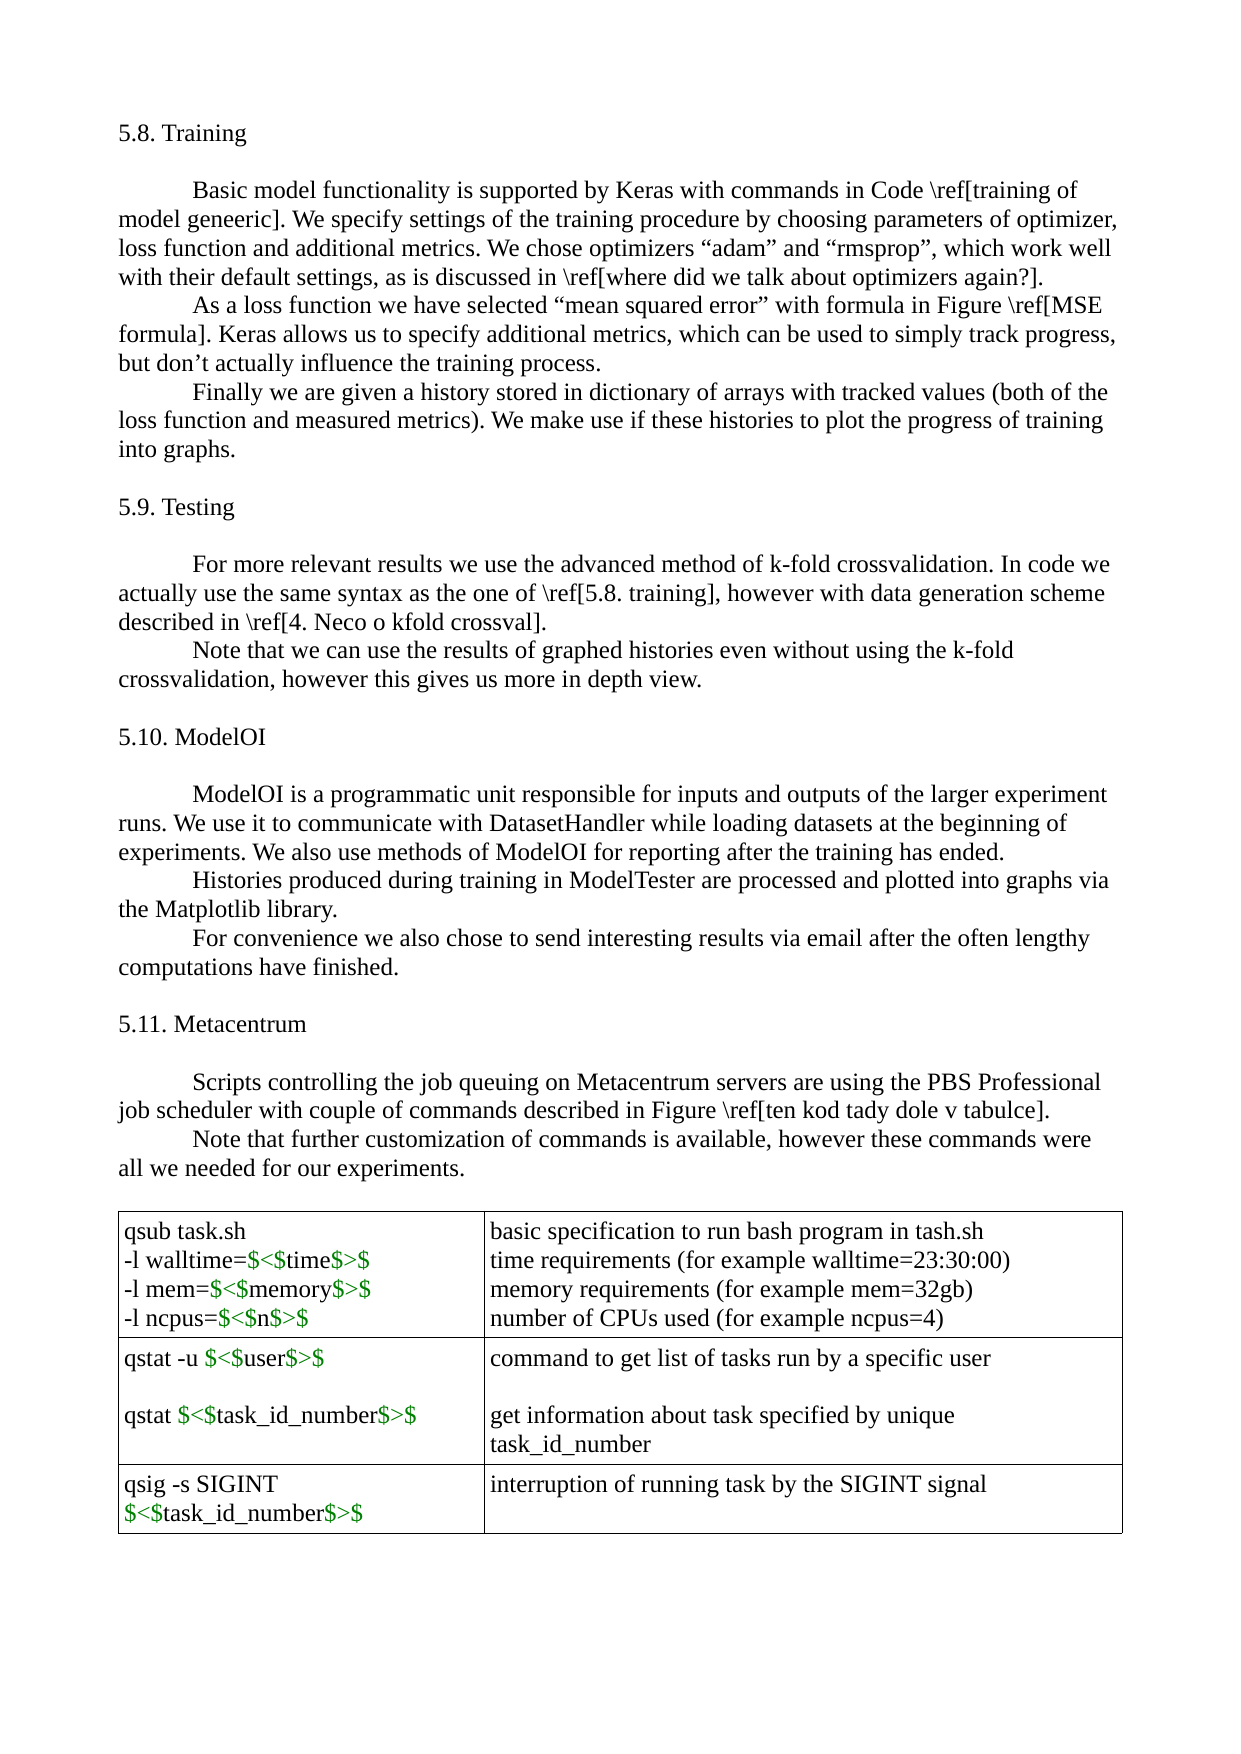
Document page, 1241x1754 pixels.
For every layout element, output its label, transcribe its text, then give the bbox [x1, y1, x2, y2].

text Note that we can use the results of graphed histories even without using the k-fold crossvalidation, however this gives us more in depth view. [118, 636, 1122, 693]
table_header qsub task.sh -l walltime=$<$time$>$ -l mem=$<$memory$>$ -l ncpus=$<$n$>$ [119, 1212, 484, 1337]
table_cell interruption of running task by the SIGINT signal [485, 1465, 1122, 1533]
text Basic model functionality is supported by Keras with commands in Code \ref[training of model geneeric]. We specify settings of the training procedure by choosing parameters of optimizer, loss function and additional metrics. We chose optimizers “adam” and “rmsprop”, which work well with their default settings, as is discussed in \ref[where did we talk about optimizers again?]. [118, 176, 1122, 291]
table_cell command to get list of tasks run by a specific user get information about task specified by unique task_id_number [485, 1338, 1122, 1464]
text As a loss function we have selected “mean squared error” with formula in Figure \ref[MSE formula]. Keras allows us to specify additional metrics, which can be used to simply track progress, but don’t actually influence the training process. [118, 291, 1122, 377]
text Histories produced during training in ModelTester are processed and plotted into graphs via the Matplotlib library. [118, 866, 1122, 923]
text 5.8. Training [118, 118, 1122, 147]
text ModelOI is a programmatic unit responsible for inputs and outputs of the larger experiment runs. We use it to communicate with DatasetHandler while loading datasets at the beginning of experiments. We also use methods of ModelOI for reporting after the training has ended. [118, 779, 1122, 866]
text For convenience we also chose to send interesting results via email after the often lengthy computations have finished. [118, 923, 1122, 981]
text 5.10. ModelOI [118, 722, 1122, 751]
text 5.11. Metacentrum [118, 1009, 1122, 1038]
table_header basic specification to run bash program in tash.sh time requirements (for example walltime=23:30:00) memory requirements (for example mem=32gb) number of CPUs used (for example ncpus=4) [485, 1212, 1122, 1337]
text 5.9. Testing [118, 492, 1122, 521]
text Note that further customization of commands is available, however these commands were all we needed for our experiments. [118, 1124, 1122, 1182]
table_cell qsig -s SIGINT $<$task_id_number$>$ [119, 1465, 484, 1533]
text Finally we are given a history stored in dictionary of arrays with tracked values (both of the loss function and measured metrics). We make use if these histories to plot the progress of training into graphs. [118, 377, 1122, 463]
text Scripts controlling the job queuing on Metacentrum servers are using the PBS Professional job scheduler with couple of commands described in Figure \ref[ten kod tady dole v tabulce]. [118, 1067, 1122, 1124]
text For more relevant results we use the advanced method of k-fold crossvalidation. In code we actually use the same syntax as the one of \ref[5.8. training], however with data generation scheme described in \ref[4. Neco o kfold crossval]. [118, 549, 1122, 636]
table_cell qstat -u $<$user$>$ qstat $<$task_id_number$>$ [119, 1338, 484, 1464]
